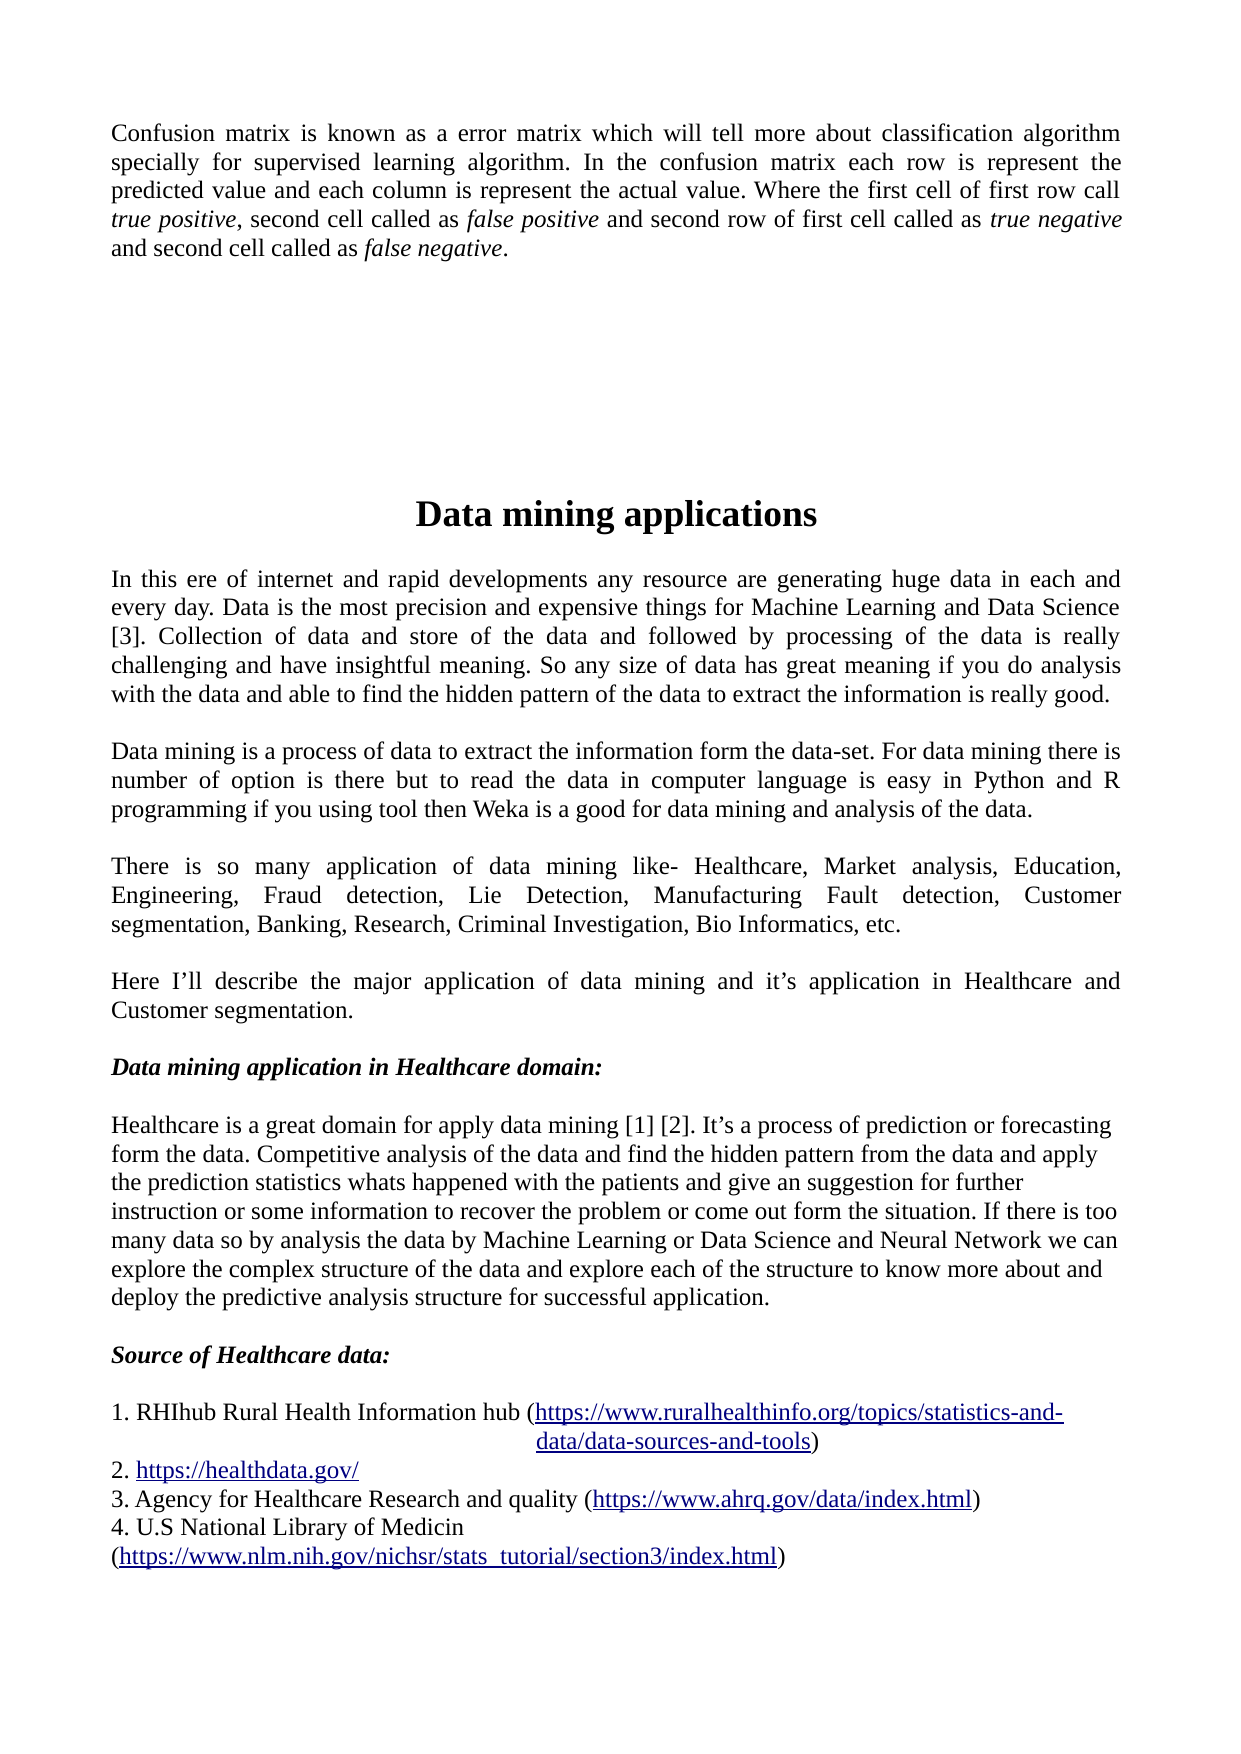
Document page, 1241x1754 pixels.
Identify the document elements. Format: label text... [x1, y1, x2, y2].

text 2. https://healthdata.gov/ [111, 1455, 1122, 1484]
text data/data-sources-and-tools) [111, 1426, 1122, 1455]
text 1. RHIhub Rural Health Information hub (https://www.ruralhealthinfo.org/topics/statistics-and- [111, 1397, 1122, 1426]
text In this ere of internet and rapid developments any resource are generating huge data in each and every day. Data is the most precision and expensive things for Machine Learning and Data Science [3]. Collection of data and store of the data and followed by processing of the data is really challenging and have insightful meaning. So any size of data has great meaning if you do analysis with the data and able to find the hidden pattern of the data to extract the information is really good. [111, 564, 1122, 707]
text Data mining is a process of data to extract the information form the data-set. For data mining there is number of option is there but to read the data in computer language is easy in Python and R programming if you using tool then Weka is a good for data mining and analysis of the data. [111, 736, 1122, 822]
text Data mining application in Healthcare domain: [111, 1052, 1122, 1081]
text Source of Healthcare data: [111, 1340, 1122, 1369]
text Confusion matrix is known as a error matrix which will tell more about classification algorithm specially for supervised learning algorithm. In the confusion matrix each row is represent the predicted value and each column is represent the actual value. Where the first cell of first row call true positive, second cell called as false positive and second row of first cell called as true negative and second cell called as false negative. [111, 118, 1122, 262]
text Here I’ll describe the major application of data mining and it’s application in Healthcare and Customer segmentation. [111, 966, 1122, 1024]
text There is so many application of data mining like- Healthcare, Market analysis, Education, Engineering, Fraud detection, Lie Detection, Manufacturing Fault detection, Customer segmentation, Banking, Research, Criminal Investigation, Bio Informatics, etc. [111, 851, 1122, 937]
text Healthcare is a great domain for apply data mining [1] [2]. It’s a process of prediction or forecasting form the data. Competitive analysis of the data and find the hidden pattern from the data and apply the prediction statistics whats happened with the patients and give an suggestion for further instruction or some information to recover the problem or come out form the situation. If there is too many data so by analysis the data by Machine Learning or Data Science and Neural Network we can explore the complex structure of the data and explore each of the structure to know more about and deploy the predictive analysis structure for successful application. [111, 1110, 1122, 1311]
text Data mining applications [111, 492, 1122, 535]
text 3. Agency for Healthcare Research and quality (https://www.ahrq.gov/data/index.html) [111, 1484, 1122, 1512]
text 4. U.S National Library of Medicin (https://www.nlm.nih.gov/nichsr/stats_tutorial/section3/index.html) [111, 1512, 1122, 1570]
